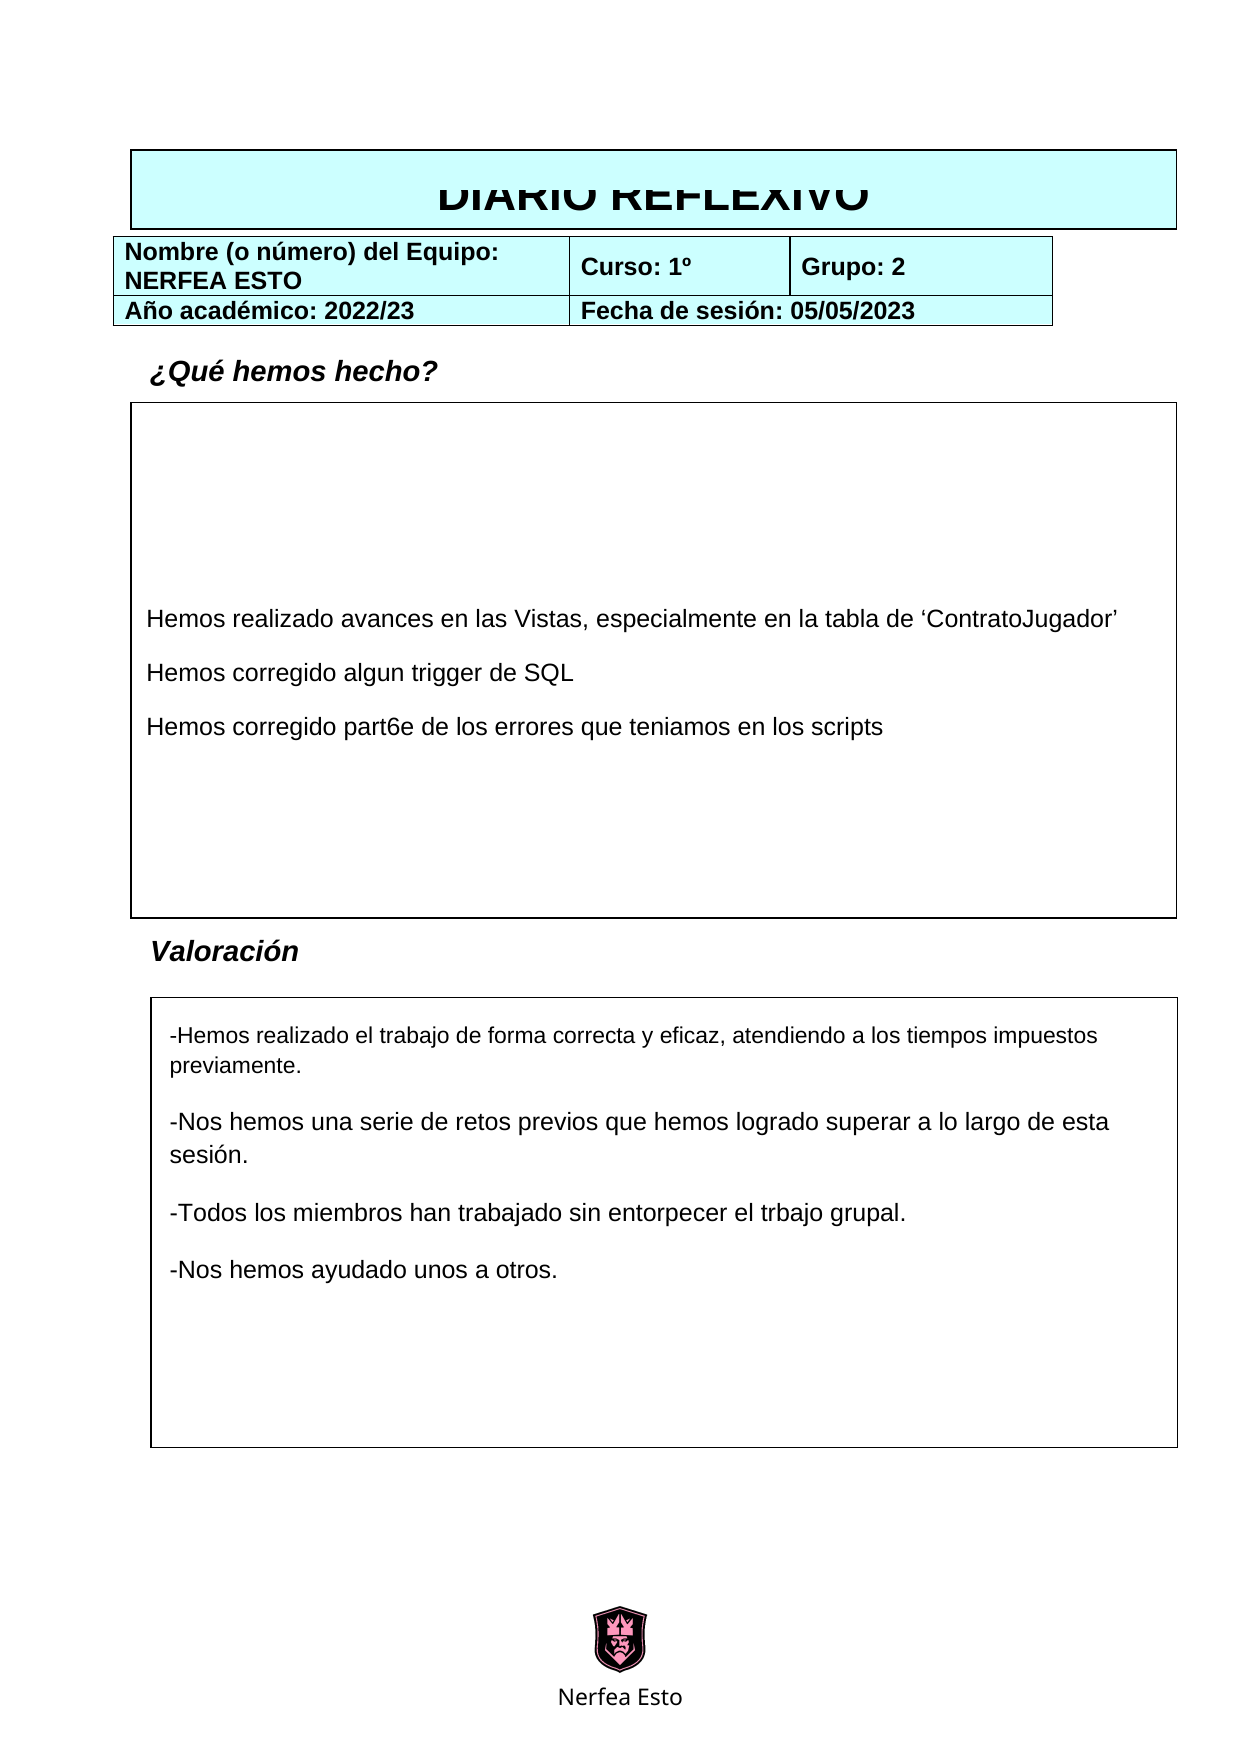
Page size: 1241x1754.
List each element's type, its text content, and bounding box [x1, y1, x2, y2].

table_cell Año académico: 2022/23 [114, 296, 569, 324]
text ¿Qué hemos hecho? [150, 354, 1090, 388]
text Valoración [150, 934, 1090, 968]
text Hemos corregido algun trigger de SQL [146, 658, 1162, 687]
text Hemos realizado avances en las Vistas, especialmente en la tabla de ‘ContratoJugador’ [146, 605, 1162, 633]
text DIARIO REFLEXIVO [146, 190, 1162, 214]
table_header Curso: 1º [570, 237, 789, 295]
picture [551, 1601, 689, 1678]
table_header Grupo: 2 [791, 237, 1052, 295]
table_header Nombre (o número) del Equipo: NERFEA ESTO [114, 237, 569, 295]
text Hemos corregido part6e de los errores que teniamos en los scripts [146, 712, 1162, 741]
table_cell Fecha de sesión: 05/05/2023 [570, 296, 1052, 324]
